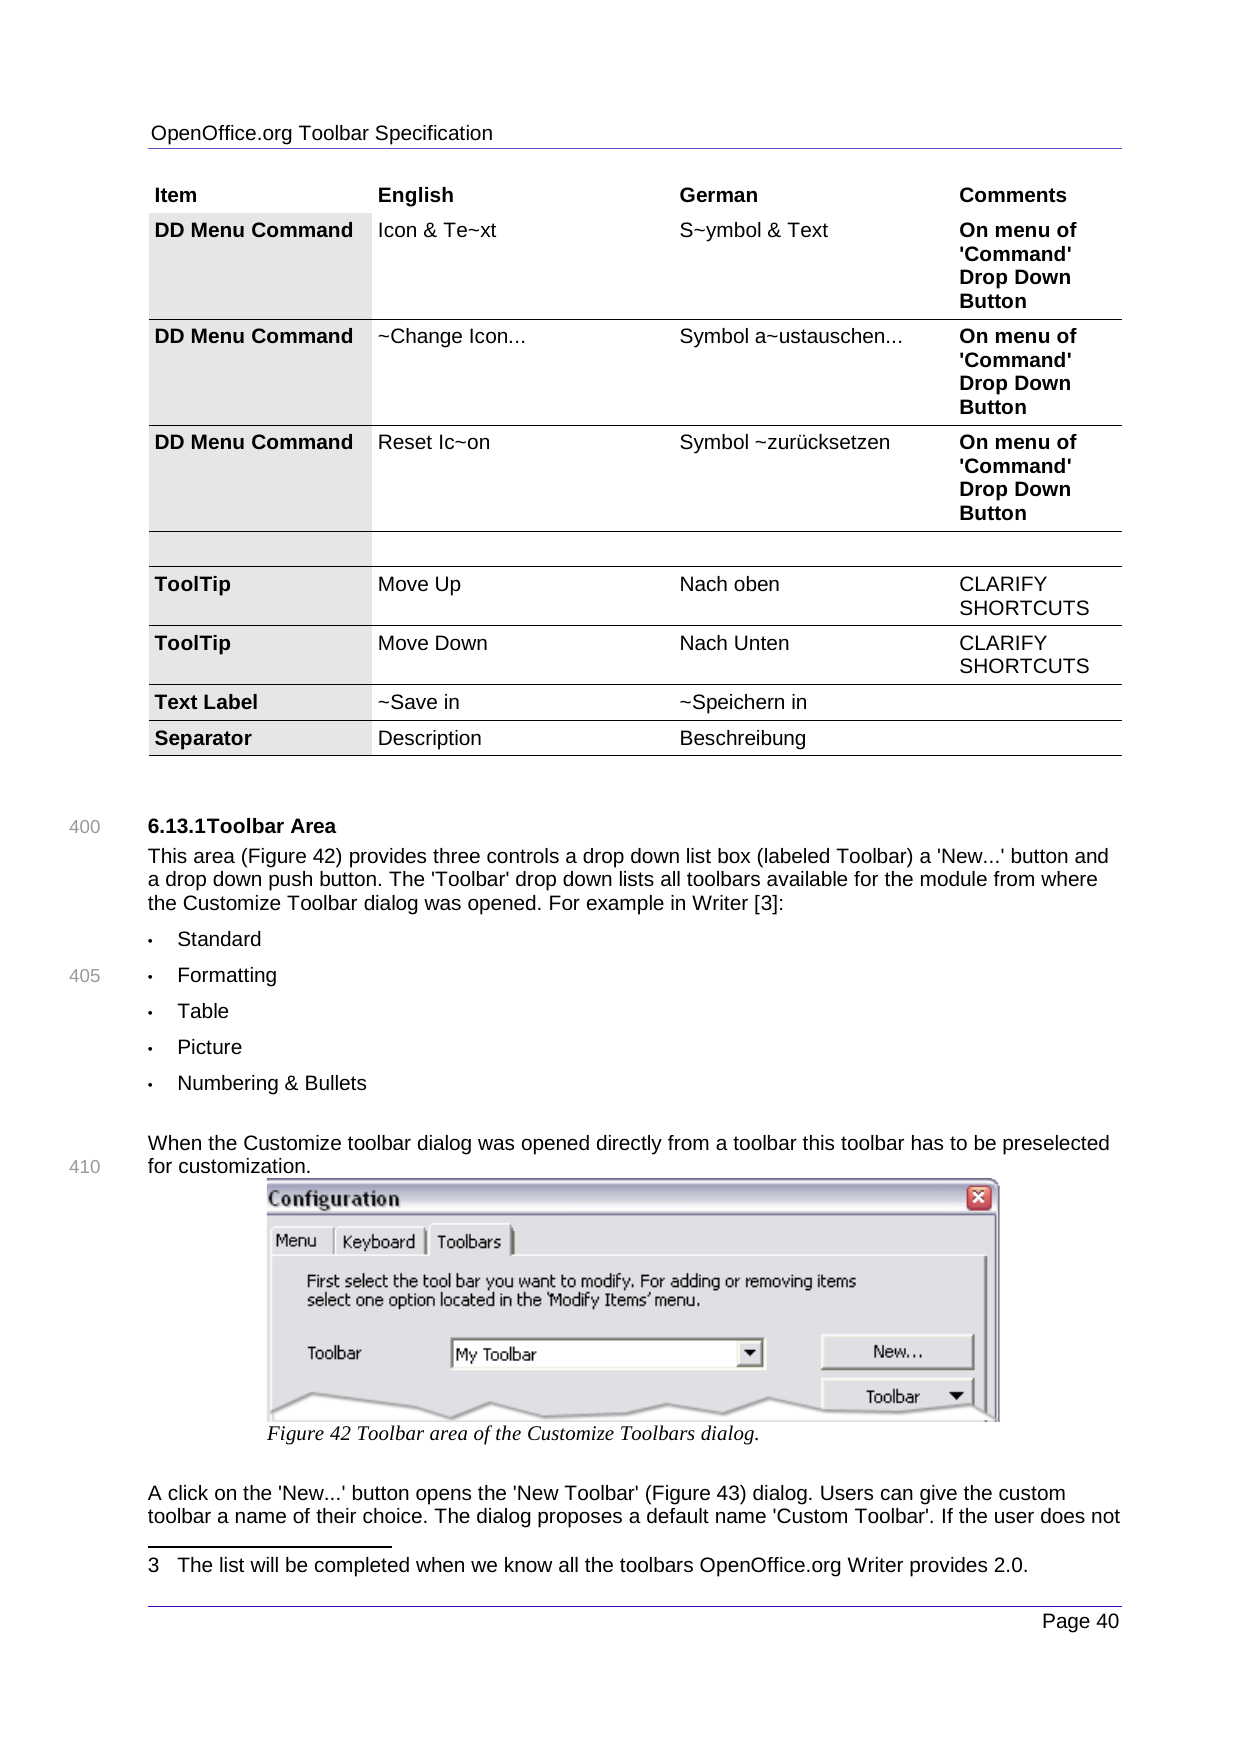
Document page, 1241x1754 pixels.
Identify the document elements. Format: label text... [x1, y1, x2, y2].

table_cell DD Menu Command [149, 426, 372, 531]
table_header German [673, 177, 953, 212]
table_header Comments [953, 177, 1122, 212]
table_cell Symbol a~ustauschen... [673, 320, 953, 425]
table_cell ToolTip [149, 567, 372, 625]
subtitle Toolbar Area [148, 815, 1122, 838]
table_cell Text Label [149, 685, 372, 720]
list Standard [148, 927, 1122, 951]
table_header English [372, 177, 673, 212]
table_cell ~Change Icon... [372, 320, 673, 425]
table_cell Beschreibung [673, 721, 953, 755]
text This area (Figure 42) provides three controls a drop down list box (labeled Toolbar) a 'New...' button and a drop down push button. The 'Toolbar' drop down lists all toolbars available for the module from where the Customize Toolbar dialog was opened. For example in Writer []: [148, 844, 1122, 915]
table_cell CLARIFY SHORTCUTS [953, 567, 1122, 625]
table_cell Icon & Te~xt [372, 213, 673, 319]
list Table [148, 999, 1122, 1023]
list Picture [148, 1036, 1122, 1059]
table_cell On menu of 'Command' Drop Down Button [953, 213, 1122, 319]
table_cell ToolTip [149, 626, 372, 684]
table_cell CLARIFY SHORTCUTS [953, 626, 1122, 684]
table_cell [149, 532, 372, 566]
table_cell [953, 721, 1122, 755]
table_cell On menu of 'Command' Drop Down Button [953, 320, 1122, 425]
table_cell [953, 685, 1122, 720]
list Numbering & Bullets [148, 1072, 1122, 1119]
table_cell On menu of 'Command' Drop Down Button [953, 426, 1122, 531]
table_cell Reset Ic~on [372, 426, 673, 531]
text A click on the 'New...' button opens the 'New Toolbar' (Figure 43) dialog. Users can give the custom toolbar a name of their choice. The dialog proposes a default name 'Custom Toolbar'. If the user does not [148, 1481, 1122, 1528]
table_cell Move Down [372, 626, 673, 684]
table_cell Nach Unten [673, 626, 953, 684]
table_cell Symbol ~zurücksetzen [673, 426, 953, 531]
table_cell ~Speichern in [673, 685, 953, 720]
table_cell S~ymbol & Text [673, 213, 953, 319]
table_header Item [149, 177, 372, 212]
table_cell Move Up [372, 567, 673, 625]
table_cell DD Menu Command [149, 320, 372, 425]
table_cell Nach oben [673, 567, 953, 625]
text The list will be completed when we know all the toolbars OpenOffice.org Writer provides 2.0. [148, 1553, 1122, 1577]
table_cell [372, 532, 673, 566]
table_cell Separator [149, 721, 372, 755]
text Figure 42 Toolbar area of the Customize Toolbars dialog. [267, 1422, 1003, 1445]
table_cell Description [372, 721, 673, 755]
table_cell [673, 532, 953, 566]
table_cell ~Save in [372, 685, 673, 720]
table_cell [953, 532, 1122, 566]
table_cell DD Menu Command [149, 213, 372, 319]
list Formatting [148, 963, 1122, 987]
text When the Customize toolbar dialog was opened directly from a toolbar this toolbar has to be preselected for customization. [148, 1131, 1122, 1178]
